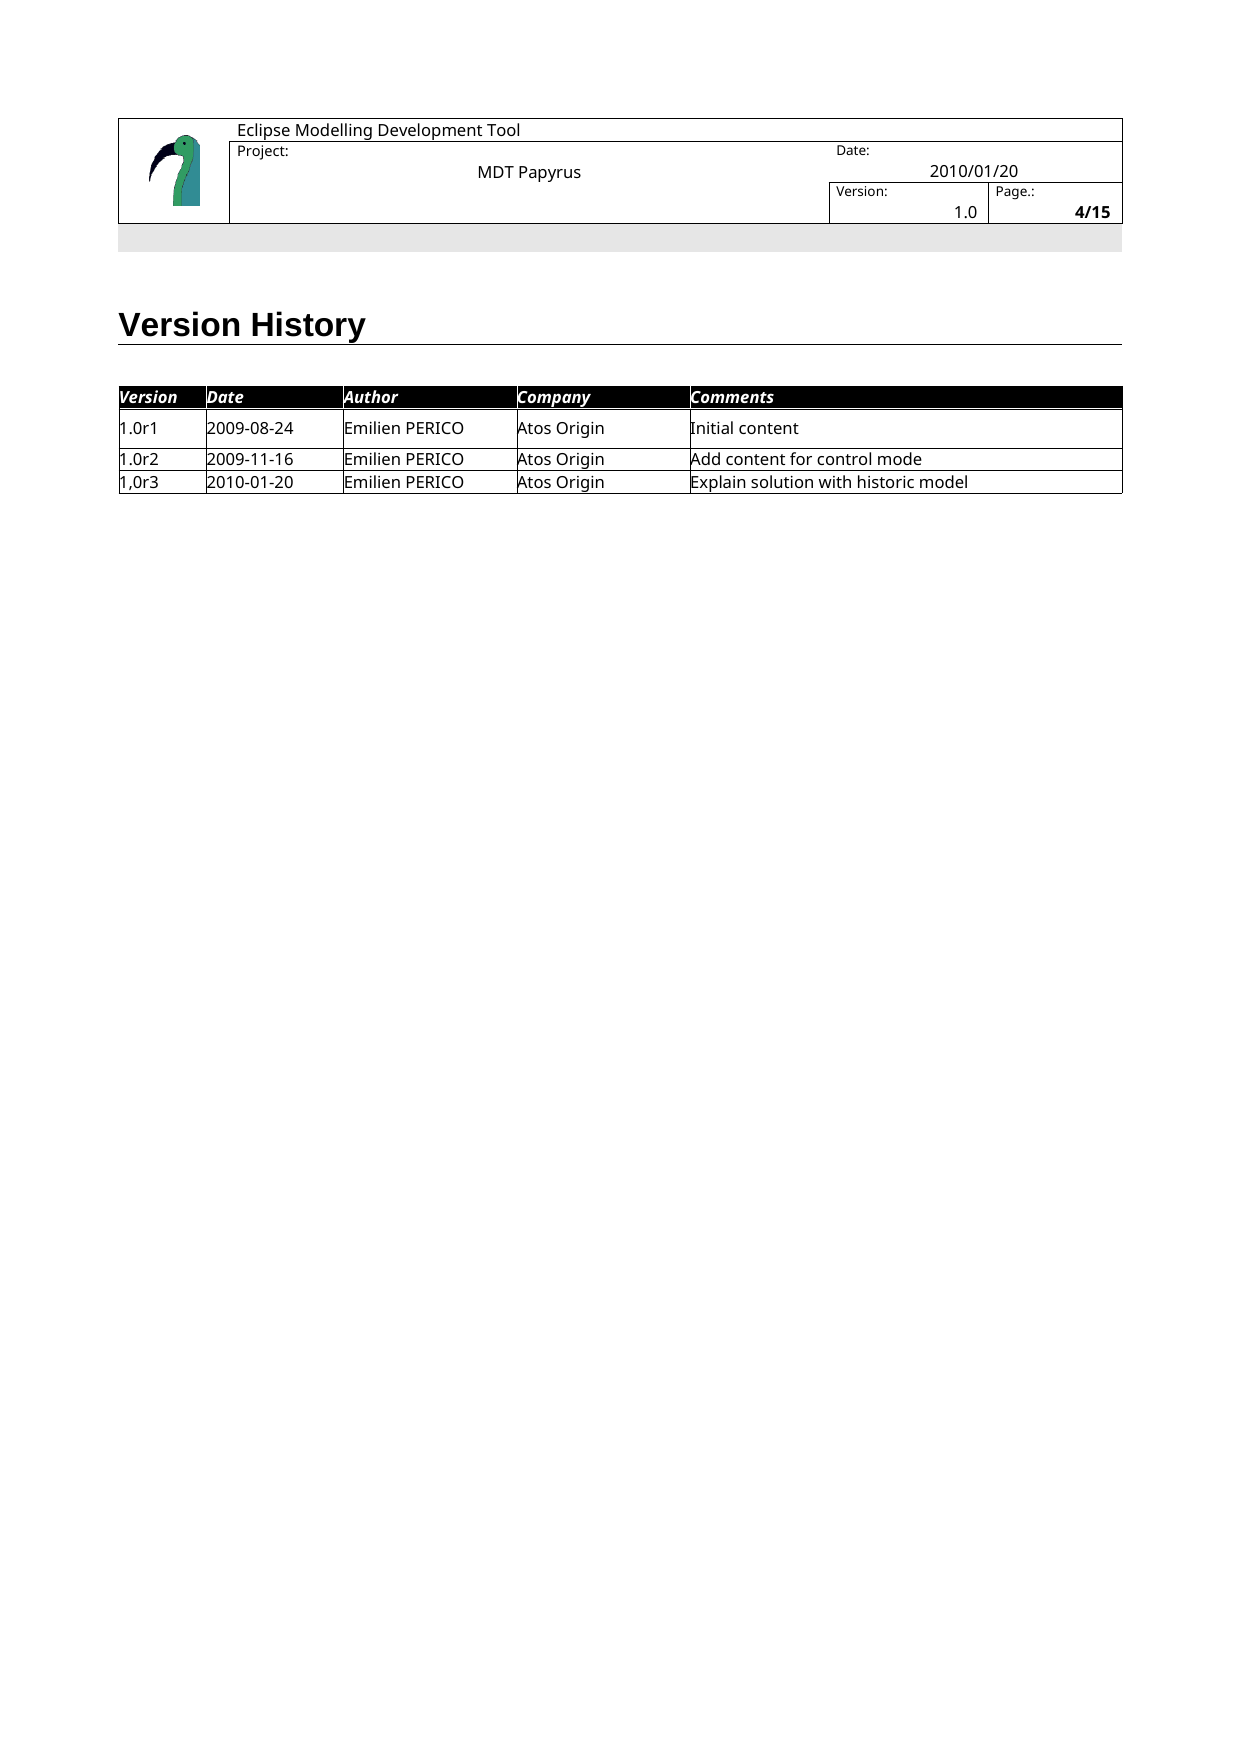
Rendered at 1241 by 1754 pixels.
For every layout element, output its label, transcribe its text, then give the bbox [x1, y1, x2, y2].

table_header Date [207, 387, 343, 408]
table_cell Emilien PERICO [344, 410, 517, 447]
picture [147, 133, 201, 209]
table_cell Explain solution with historic model [691, 471, 1122, 493]
table_cell Atos Origin [518, 471, 690, 493]
table_cell Add content for control mode [691, 449, 1122, 470]
table_cell 1.0r1 [120, 410, 206, 447]
table_cell 2010-01-20 [207, 471, 343, 493]
table_cell Emilien PERICO [344, 449, 517, 470]
table_cell 2009-08-24 [207, 410, 343, 447]
table_cell 1,0r3 [120, 471, 206, 493]
table_header Version [120, 387, 206, 408]
subtitle Version History [118, 306, 1122, 344]
table_header Comments [691, 387, 1122, 408]
table_header Author [344, 387, 517, 408]
table_header Company [518, 387, 690, 408]
table_cell Initial content [691, 410, 1122, 447]
table_cell Atos Origin [518, 410, 690, 447]
table_cell Emilien PERICO [344, 471, 517, 493]
table_cell 1.0r2 [120, 449, 206, 470]
table_cell 2009-11-16 [207, 449, 343, 470]
table_cell Atos Origin [518, 449, 690, 470]
